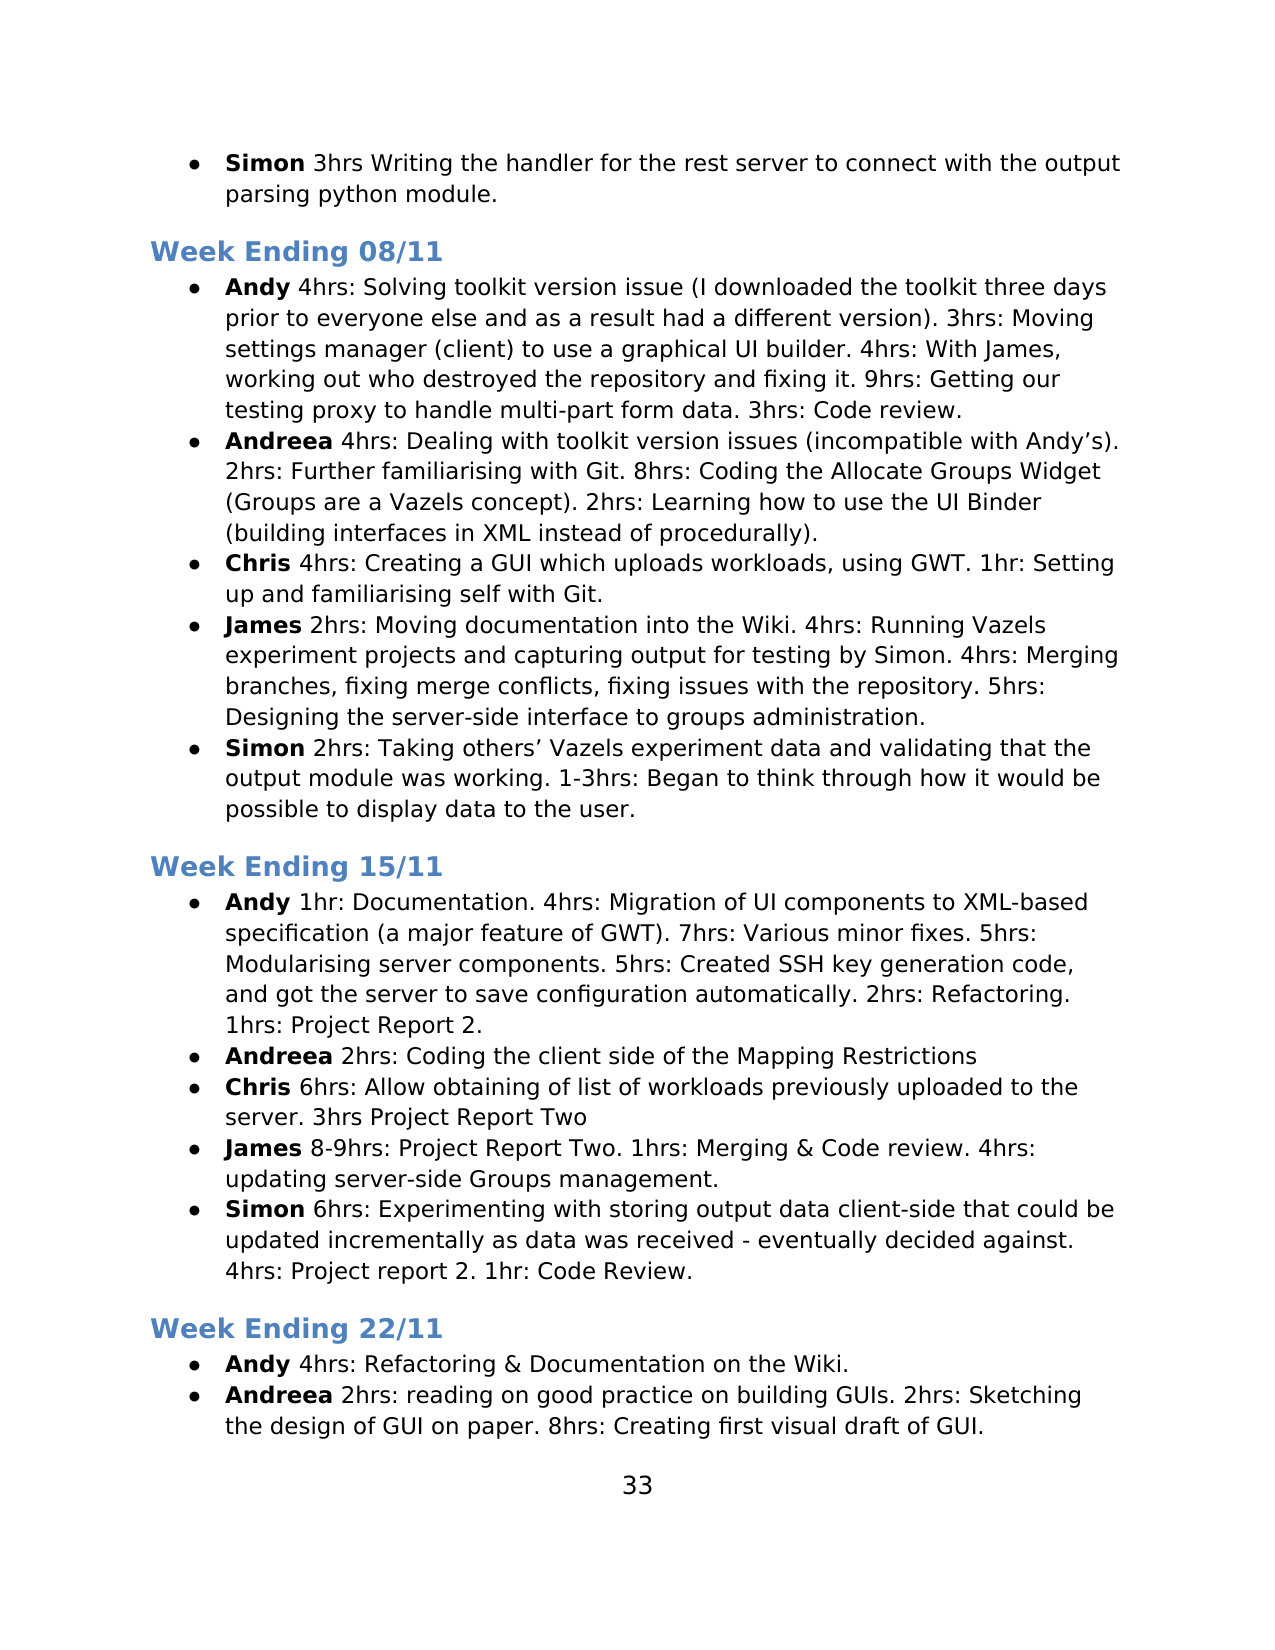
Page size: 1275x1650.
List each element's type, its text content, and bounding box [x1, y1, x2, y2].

list Simon 6hrs: Experimenting with storing output data client-side that could be updated incrementally as data was received - eventually decided against. 4hrs: Project report 2. 1hr: Code Review. [187, 1196, 1125, 1284]
list James 2hrs: Moving documentation into the Wiki. 4hrs: Running Vazels experiment projects and capturing output for testing by Simon. 4hrs: Merging branches, fixing merge conflicts, fixing issues with the repository. 5hrs: Designing the server-side interface to groups administration. [187, 612, 1125, 731]
subtitle Week Ending 08/11 [150, 236, 1125, 268]
list Andreea 4hrs: Dealing with toolkit version issues (incompatible with Andy’s). 2hrs: Further familiarising with Git. 8hrs: Coding the Allocate Groups Widget (Groups are a Vazels concept). 2hrs: Learning how to use the UI Binder (building interfaces in XML instead of procedurally). [187, 428, 1125, 546]
list Simon 3hrs Writing the handler for the rest server to connect with the output parsing python module. [187, 150, 1125, 207]
list James 8-9hrs: Project Report Two. 1hrs: Merging & Code review. 4hrs: updating server-side Groups management. [187, 1135, 1125, 1192]
list Andy 4hrs: Refactoring & Documentation on the Wiki. [187, 1351, 1125, 1378]
list Simon 2hrs: Taking others’ Vazels experiment data and validating that the output module was working. 1-3hrs: Began to think through how it would be possible to display data to the user. [187, 734, 1125, 823]
list Andreea 2hrs: Coding the client side of the Mapping Restrictions [187, 1043, 1125, 1069]
list Chris 6hrs: Allow obtaining of list of workloads previously uploaded to the server. 3hrs Project Report Two [187, 1073, 1125, 1131]
subtitle Week Ending 22/11 [150, 1313, 1125, 1345]
list Andy 4hrs: Solving toolkit version issue (I downloaded the toolkit three days prior to everyone else and as a result had a different version). 3hrs: Moving settings manager (client) to use a graphical UI builder. 4hrs: With James, working out who destroyed the repository and fixing it. 9hrs: Getting our testing proxy to handle multi-part form data. 3hrs: Code review. [187, 274, 1125, 424]
subtitle Week Ending 15/11 [150, 852, 1125, 883]
list Andreea 2hrs: reading on good practice on building GUIs. 2hrs: Sketching the design of GUI on paper. 8hrs: Creating first visual draft of GUI. [187, 1382, 1125, 1440]
list Chris 4hrs: Creating a GUI which uploads workloads, using GWT. 1hr: Setting up and familiarising self with Git. [187, 550, 1125, 608]
list Andy 1hr: Documentation. 4hrs: Migration of UI components to XML-based specification (a major feature of GWT). 7hrs: Various minor fixes. 5hrs: Modularising server components. 5hrs: Created SSH key generation code, and got the server to save configuration automatically. 2hrs: Refactoring. 1hrs: Project Report 2. [187, 889, 1125, 1039]
